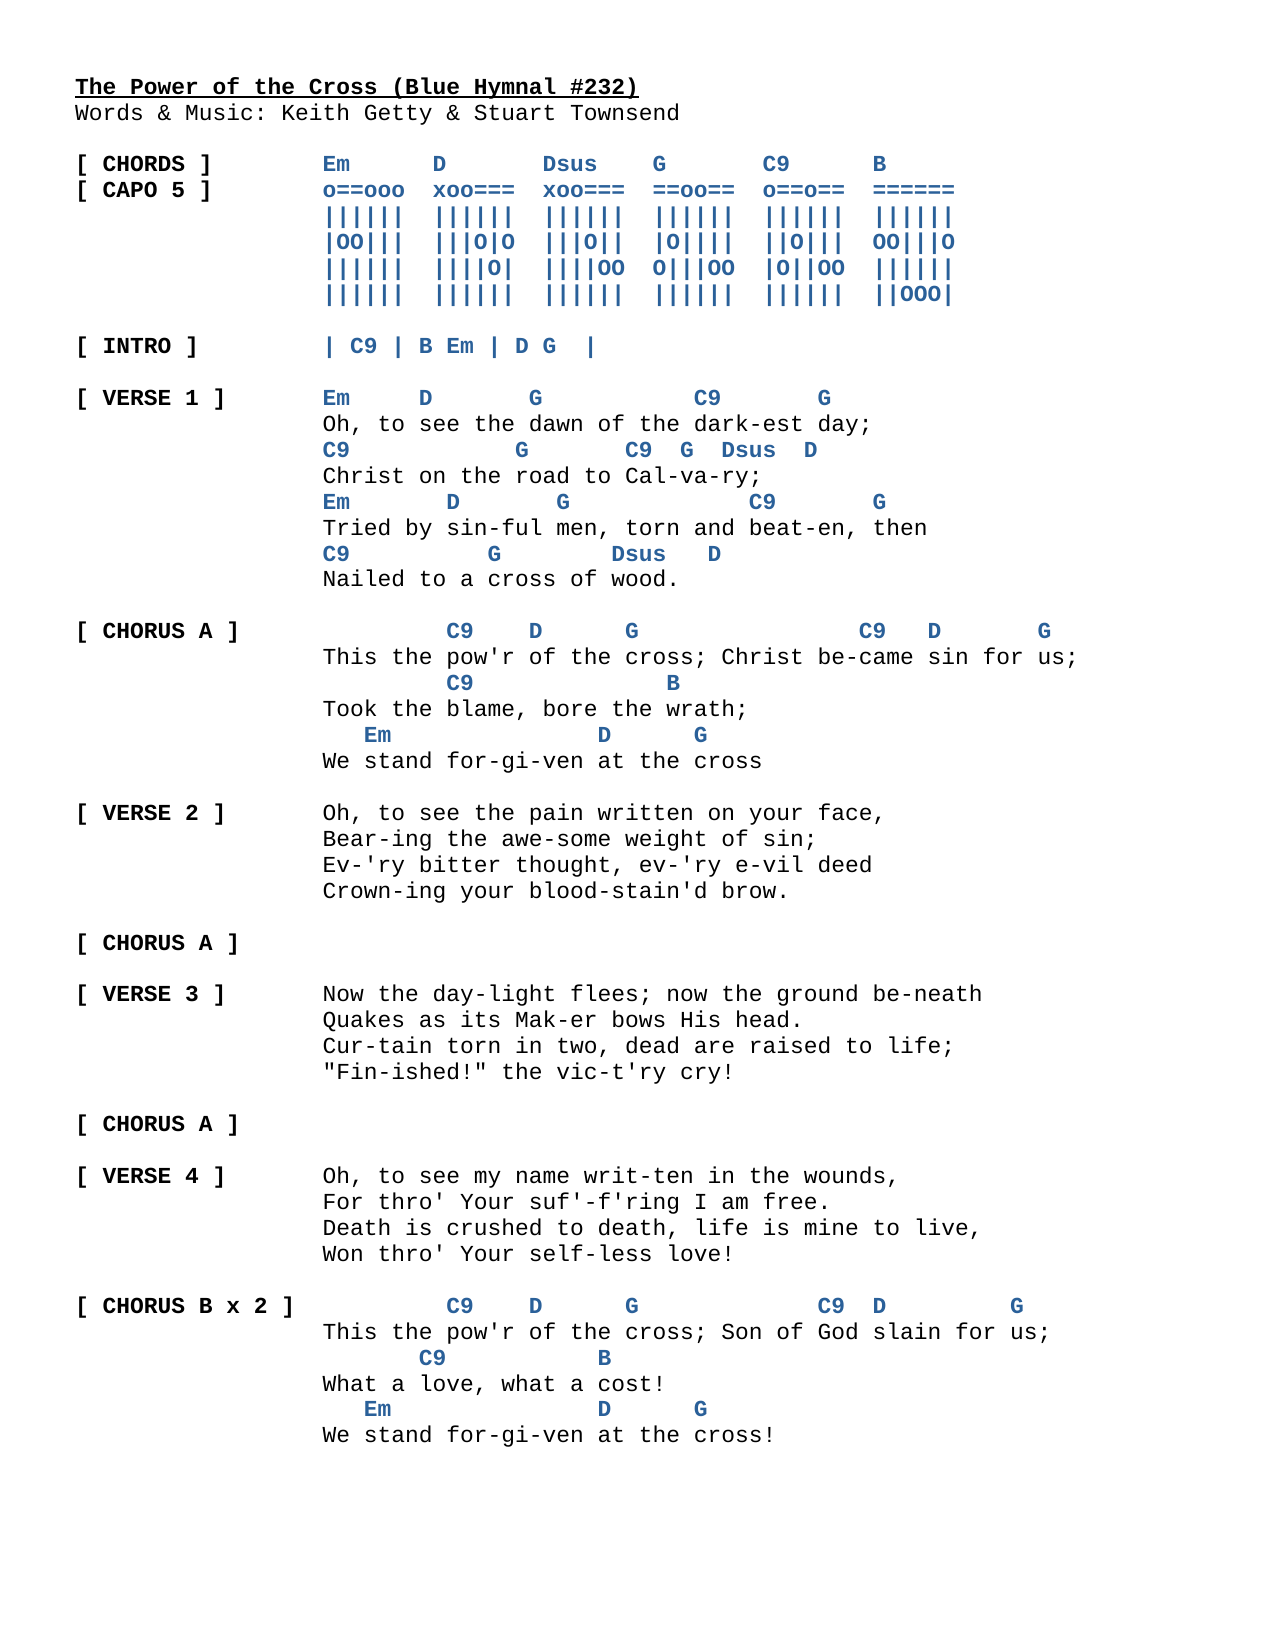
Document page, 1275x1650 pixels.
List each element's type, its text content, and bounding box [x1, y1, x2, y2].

text Tried by sin-ful men, torn and beat-en, then [75, 516, 1200, 542]
text Cur-tain torn in two, dead are raised to life; [75, 1035, 1200, 1061]
text [ CHORUS A ] C9 D G C9 D G [75, 620, 1200, 646]
text C9 B [75, 1346, 1200, 1372]
text The Power of the Cross (Blue Hymnal #232) [75, 75, 1200, 101]
text [ INTRO ] | C9 | B Em | D G | [75, 334, 1200, 360]
text Words & Music: Keith Getty & Stuart Townsend [75, 101, 1200, 127]
text This the pow'r of the cross; Christ be-came sin for us; [75, 646, 1200, 672]
text We stand for-gi-ven at the cross [75, 749, 1200, 775]
text Won thro' Your self-less love! [75, 1242, 1200, 1268]
text Crown-ing your blood-stain'd brow. [75, 879, 1200, 905]
text Nailed to a cross of wood. [75, 568, 1200, 594]
text Ev-'ry bitter thought, ev-'ry e-vil deed [75, 853, 1200, 879]
text We stand for-gi-ven at the cross! [75, 1424, 1200, 1450]
text Death is crushed to death, life is mine to live, [75, 1216, 1200, 1242]
text [ CHORUS A ] [75, 931, 1200, 957]
text C9 B [75, 672, 1200, 697]
text C9 G C9 G Dsus D [75, 438, 1200, 464]
text [ VERSE 3 ] Now the day-light flees; now the ground be-neath [75, 983, 1200, 1009]
text Em D G [75, 1398, 1200, 1424]
text What a love, what a cost! [75, 1372, 1200, 1398]
text For thro' Your suf'-f'ring I am free. [75, 1190, 1200, 1216]
text [ CHORDS ] Em D Dsus G C9 B [75, 153, 1200, 179]
text Quakes as its Mak-er bows His head. [75, 1009, 1200, 1035]
text C9 G Dsus D [75, 542, 1200, 568]
text [ VERSE 4 ] Oh, to see my name writ-ten in the wounds, [75, 1164, 1200, 1190]
text |||||| |||||| |||||| |||||| |||||| ||OOO| [75, 282, 1200, 308]
text Em D G C9 G [75, 490, 1200, 516]
text Christ on the road to Cal-va-ry; [75, 464, 1200, 490]
text [ VERSE 2 ] Oh, to see the pain written on your face, [75, 801, 1200, 827]
text Took the blame, bore the wrath; [75, 697, 1200, 723]
text [ CAPO 5 ] o==ooo xoo=== xoo=== ==oo== o==o== ====== [75, 179, 1200, 205]
text Oh, to see the dawn of the dark-est day; [75, 412, 1200, 438]
text |OO||| |||O|O |||O|| |O|||| ||O||| OO|||O [75, 231, 1200, 257]
text [ CHORUS B x 2 ] C9 D G C9 D G [75, 1294, 1200, 1320]
text Bear-ing the awe-some weight of sin; [75, 827, 1200, 853]
text Em D G [75, 723, 1200, 749]
text This the pow'r of the cross; Son of God slain for us; [75, 1320, 1200, 1346]
text |||||| |||||| |||||| |||||| |||||| |||||| [75, 205, 1200, 231]
text [ CHORUS A ] [75, 1112, 1200, 1138]
text |||||| ||||O| ||||OO O|||OO |O||OO |||||| [75, 257, 1200, 282]
text "Fin-ished!" the vic-t'ry cry! [75, 1061, 1200, 1087]
text [ VERSE 1 ] Em D G C9 G [75, 386, 1200, 412]
